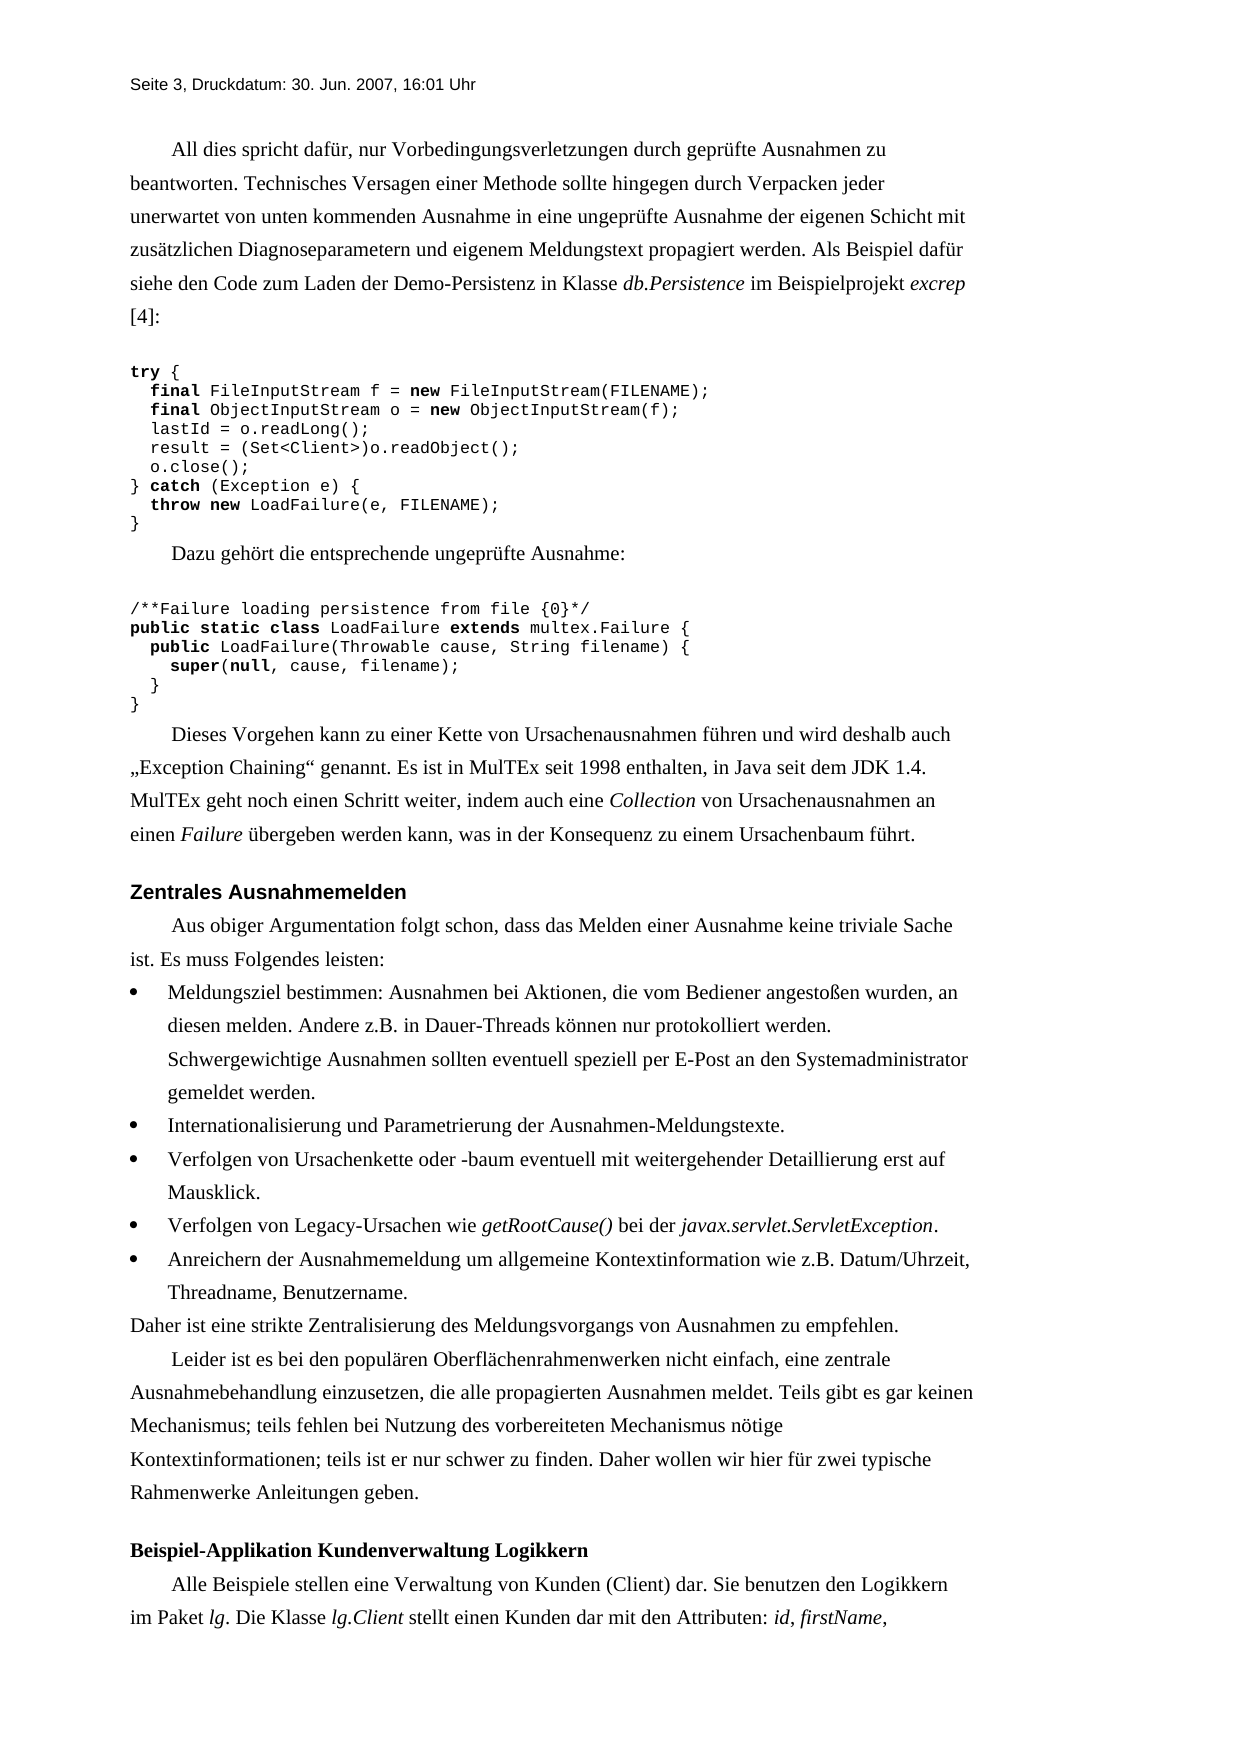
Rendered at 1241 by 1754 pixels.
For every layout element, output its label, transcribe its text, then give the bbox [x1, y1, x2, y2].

text public static class LoadFailure extends multex.Failure { [130, 619, 974, 638]
text } [130, 676, 974, 695]
text Aus obiger Argumentation folgt schon, dass das Melden einer Ausnahme keine triviale Sache ist. Es muss Folgendes leisten: [130, 906, 974, 973]
text Zentrales Ausnahmemelden [130, 873, 974, 906]
list Verfolgen von Legacy-Ursachen wie getRootCause() bei der javax.servlet.ServletException. [130, 1206, 974, 1239]
text lastId = o.readLong(); [130, 420, 974, 439]
text Beispiel-Applikation Kundenverwaltung Logikkern [130, 1531, 974, 1564]
text throw new LoadFailure(e, FILENAME); [130, 496, 974, 515]
list Internationalisierung und Parametrierung der Ausnahmen-Meldungstexte. [130, 1106, 974, 1139]
text Dieses Vorgehen kann zu einer Kette von Ursachenausnahmen führen und wird deshalb auch „Exception Chaining“ genannt. Es ist in MulTEx seit 1998 enthalten, in Java seit dem JDK 1.4. MulTEx geht noch einen Schritt weiter, indem auch eine Collection von Ursachenausnahmen an einen Failure übergeben werden kann, was in der Konsequenz zu einem Ursachenbaum führt. [130, 714, 974, 848]
text } [130, 695, 974, 714]
text All dies spricht dafür, nur Vorbedingungsverletzungen durch geprüfte Ausnahmen zu beantworten. Technisches Versagen einer Methode sollte hingegen durch Verpacken jeder unerwartet von unten kommenden Ausnahme in eine ungeprüfte Ausnahme der eigenen Schicht mit zusätzlichen Diagnoseparametern und eigenem Meldungstext propagiert werden. Als Beispiel dafür siehe den Code zum Laden der Demo-Persistenz in Klasse db.Persistence im Beispielprojekt excrep [4]: [130, 130, 974, 330]
text super(null, cause, filename); [130, 657, 974, 676]
text o.close(); [130, 458, 974, 477]
text /**Failure loading persistence from file {0}*/ [130, 601, 974, 619]
list Verfolgen von Ursachenkette oder -baum eventuell mit weitergehender Detaillierung erst auf Mausklick. [130, 1139, 974, 1206]
list Anreichern der Ausnahmemeldung um allgemeine Kontextinformation wie z.B. Datum/Uhrzeit, Threadname, Benutzername. [130, 1239, 974, 1306]
text try { [130, 363, 974, 382]
list Meldungsziel bestimmen: Ausnahmen bei Aktionen, die vom Bediener angestoßen wurden, an diesen melden. Andere z.B. in Dauer-Threads können nur protokolliert werden. Schwergewichtige Ausnahmen sollten eventuell speziell per E-Post an den Systemadministrator gemeldet werden. [130, 973, 974, 1106]
text public LoadFailure(Throwable cause, String filename) { [130, 638, 974, 657]
text } catch (Exception e) { [130, 477, 974, 496]
text Daher ist eine strikte Zentralisierung des Meldungsvorgangs von Ausnahmen zu empfehlen. [130, 1306, 974, 1339]
text final ObjectInputStream o = new ObjectInputStream(f); [130, 401, 974, 420]
text Leider ist es bei den populären Oberflächenrahmenwerken nicht einfach, eine zentrale Ausnahmebehandlung einzusetzen, die alle propagierten Ausnahmen meldet. Teils gibt es gar keinen Mechanismus; teils fehlen bei Nutzung des vorbereiteten Mechanismus nötige Kontextinformationen; teils ist er nur schwer zu finden. Daher wollen wir hier für zwei typische Rahmenwerke Anleitungen geben. [130, 1339, 974, 1506]
text final FileInputStream f = new FileInputStream(FILENAME); [130, 382, 974, 401]
text result = (Set<Client>)o.readObject(); [130, 439, 974, 458]
text Alle Beispiele stellen eine Verwaltung von Kunden (Client) dar. Sie benutzen den Logikkern im Paket lg. Die Klasse lg.Client stellt einen Kunden dar mit den Attributen: id, firstName, [130, 1564, 974, 1631]
text } [130, 515, 974, 534]
text Dazu gehört die entsprechende ungeprüfte Ausnahme: [130, 534, 974, 567]
